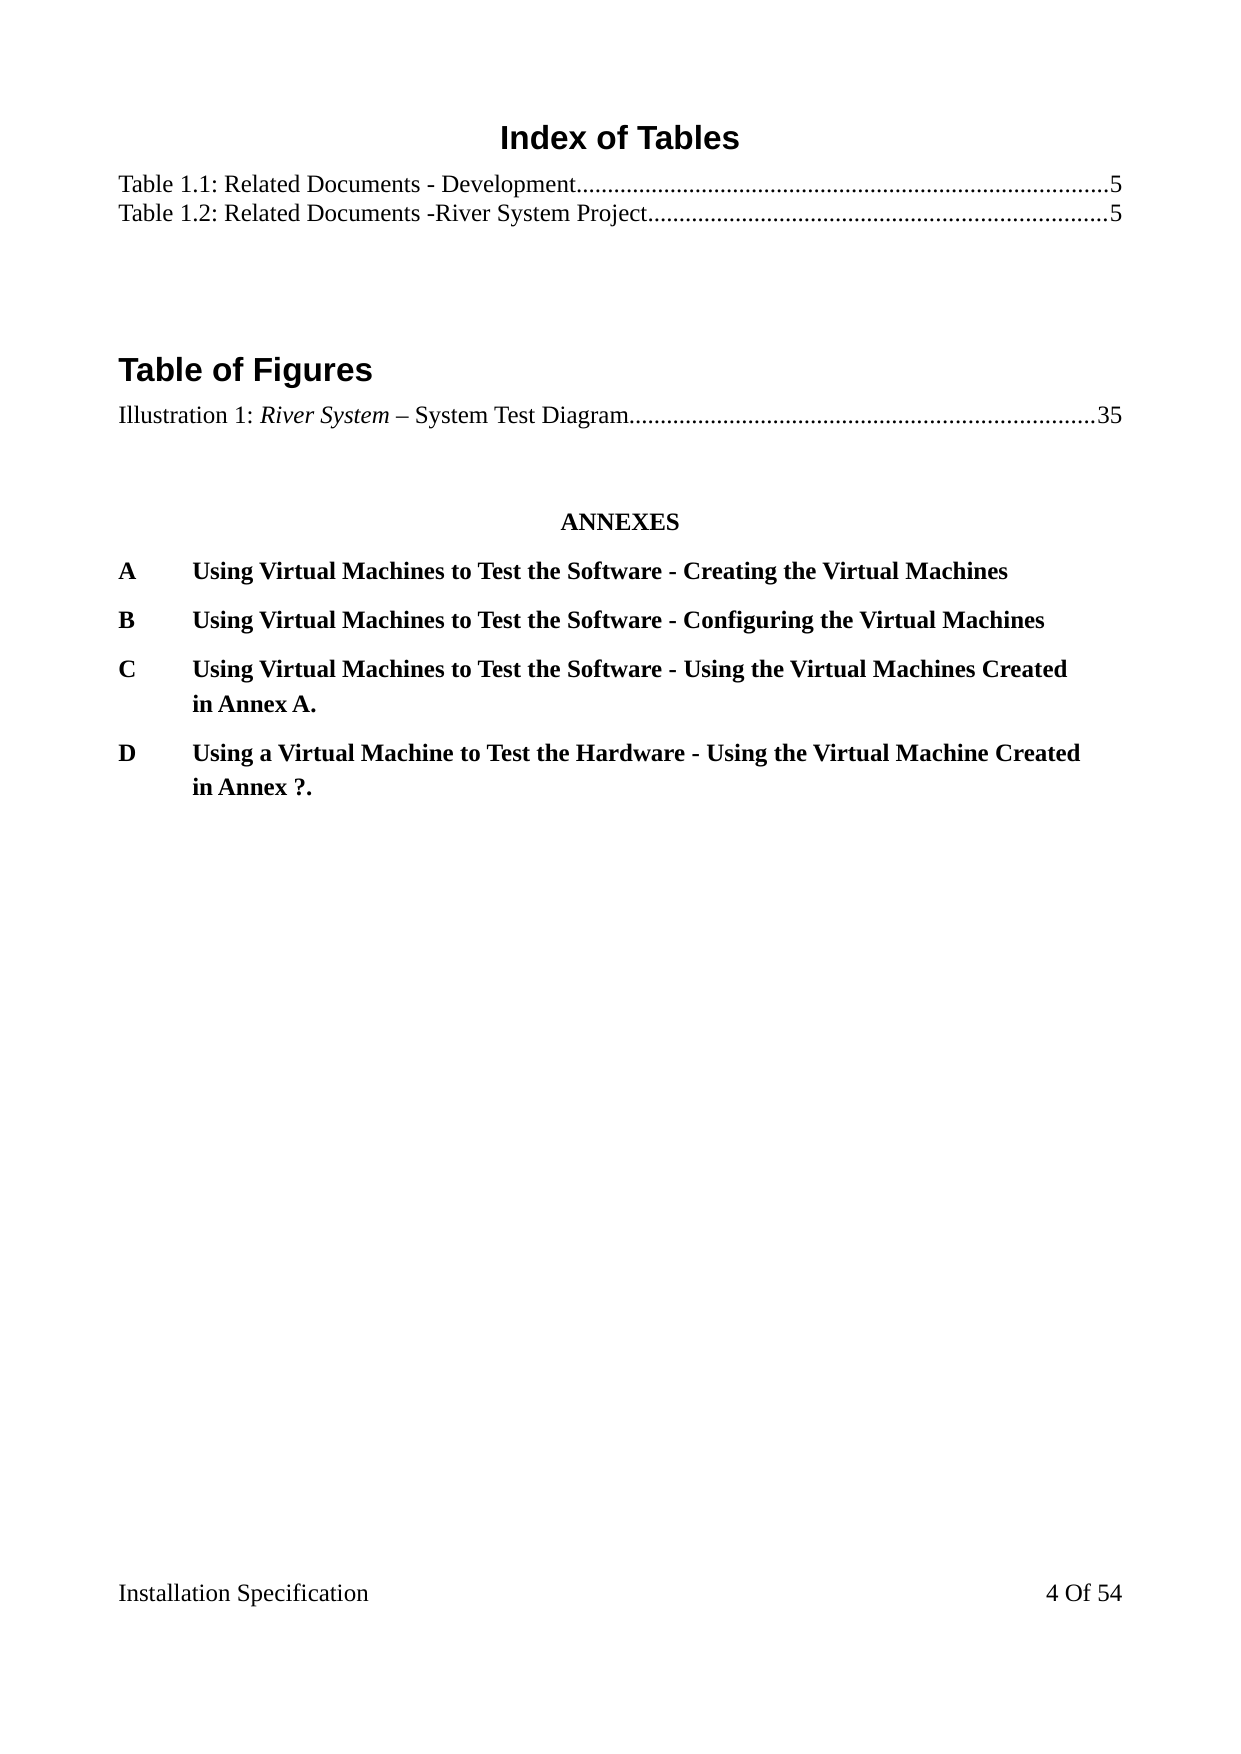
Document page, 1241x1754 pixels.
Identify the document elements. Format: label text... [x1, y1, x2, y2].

text Table 1.1: Related Documents - Development 5 [118, 169, 1122, 198]
text A Using Virtual Machines to Test the Software - Creating the Virtual Machines [118, 556, 1122, 585]
subtitle Table of Figures [118, 350, 1122, 388]
text Table 1.2: Related Documents -River System Project 5 [118, 198, 1122, 227]
text C Using Virtual Machines to Test the Software - Using the Virtual Machines Created in Annex A. [118, 654, 1122, 718]
text Illustration 1: River System – System Test Diagram 35 [118, 401, 1122, 429]
text D Using a Virtual Machine to Test the Hardware - Using the Virtual Machine Created in Annex ?. [118, 738, 1122, 801]
subtitle Index of Tables [118, 118, 1122, 157]
text B Using Virtual Machines to Test the Software - Configuring the Virtual Machines [118, 605, 1122, 634]
text ANNEXES [118, 507, 1122, 536]
